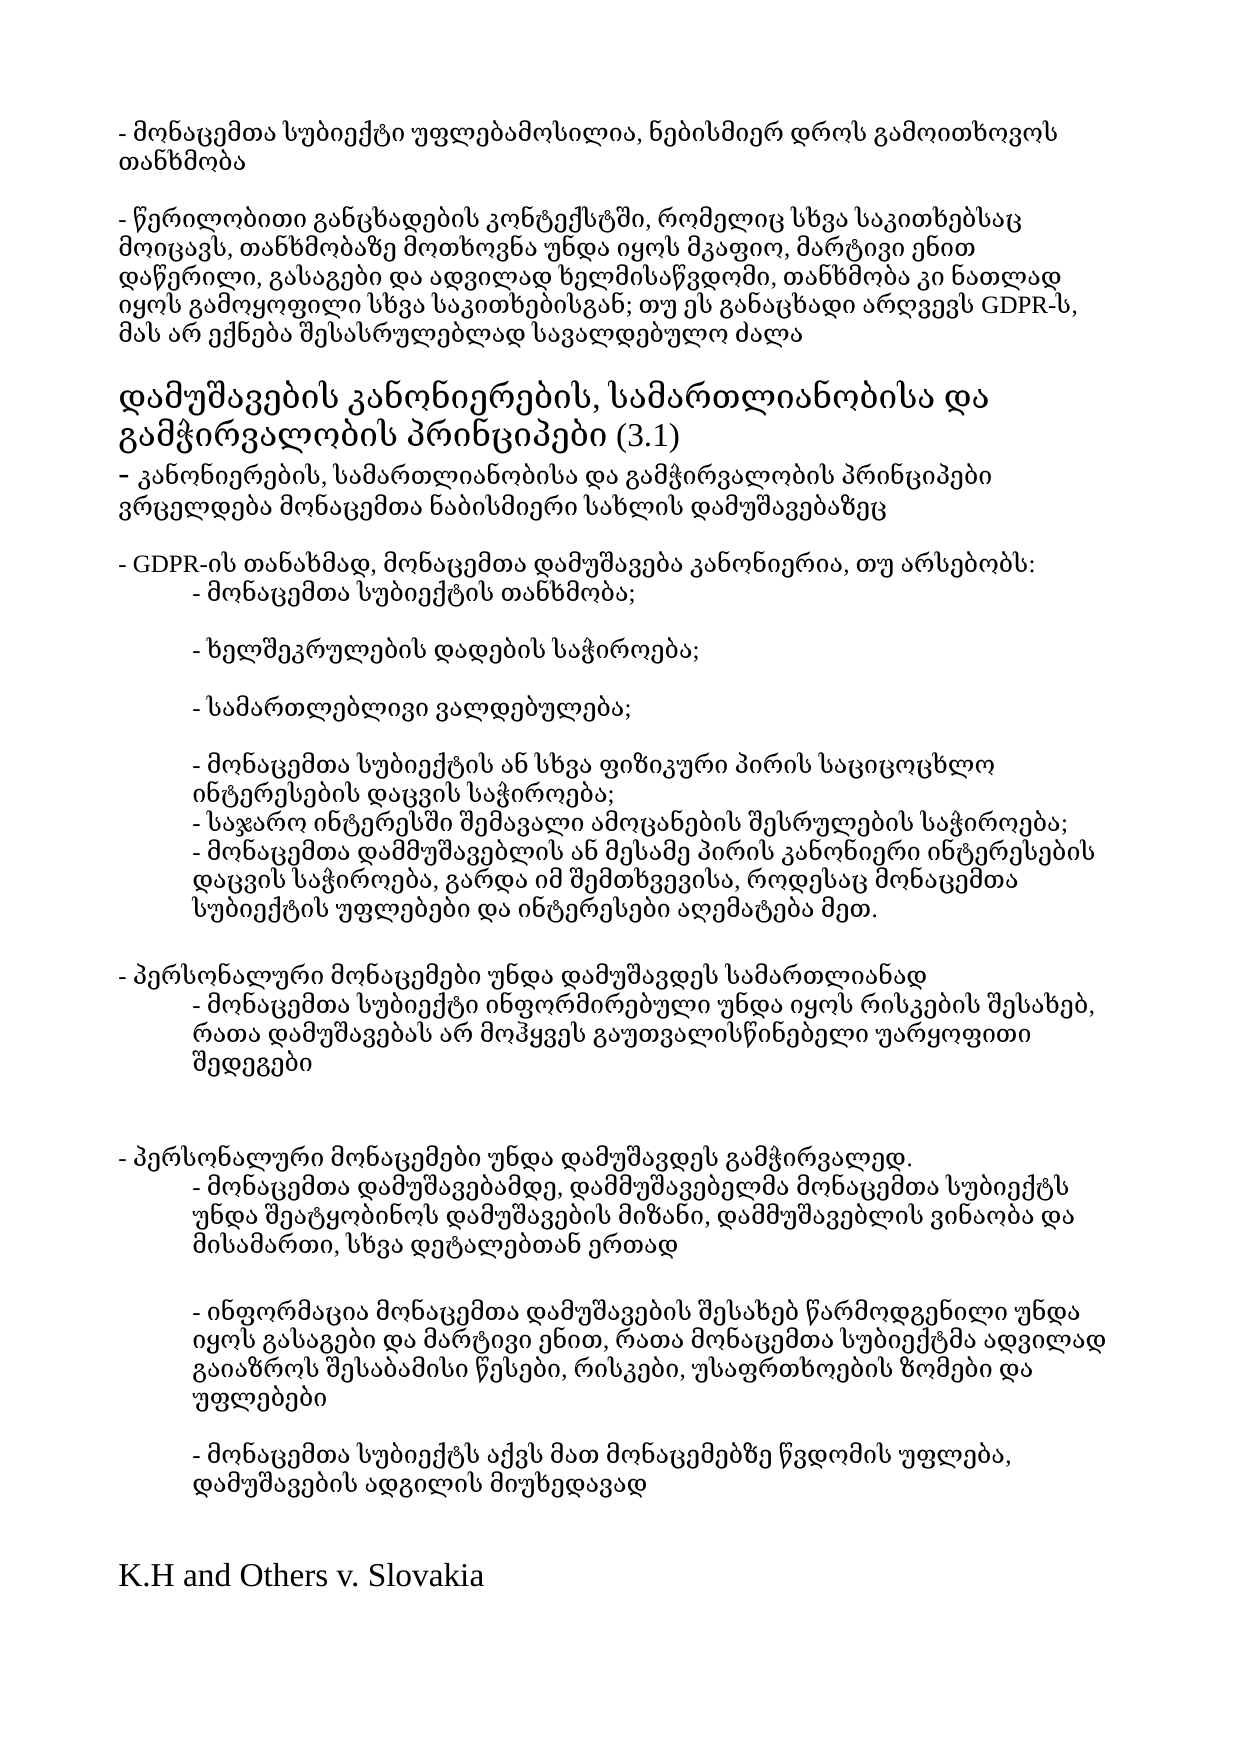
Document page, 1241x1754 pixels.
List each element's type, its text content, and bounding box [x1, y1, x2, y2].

text - მონაცემთა სუბიექტი ინფორმირებული უნდა იყოს რისკების შესახებ, რათა დამუშავებას არ მოჰყვეს გაუთვალისწინებელი უარყოფითი შედეგები [118, 990, 1122, 1076]
text - საჯარო ინტერესში შემავალი ამოცანების შესრულების საჭიროება; [118, 808, 1122, 837]
text - მონაცემთა დამუშავებამდე, დამმუშავებელმა მონაცემთა სუბიექტს უნდა შეატყობინოს დამუშავების მიზანი, დამმუშავებლის ვინაობა და მისამართი, სხვა დეტალებთან ერთად [118, 1172, 1122, 1258]
text - პერსონალური მონაცემები უნდა დამუშავდეს სამართლიანად [118, 961, 1122, 990]
text K.H and Others v. Slovakia [118, 1556, 1122, 1594]
text - მონაცემთა სუბიექტი უფლებამოსილია, ნებისმიერ დროს გამოითხოვოს თანხმობა [118, 118, 1122, 176]
text - ხელშეკრულების დადების საჭიროება; [118, 636, 1122, 664]
text - წერილობითი განცხადების კონტექსტში, რომელიც სხვა საკითხებსაც მოიცავს, თანხმობაზე მოთხოვნა უნდა იყოს მკაფიო, მარტივი ენით დაწერილი, გასაგები და ადვილად ხელმისაწვდომი, თანხმობა კი ნათლად იყოს გამოყოფილი სხვა საკითხებისგან; თუ ეს განაცხადი არღვევს GDPR-ს, მას არ ექნება შესასრულებლად სავალდებულო ძალა [118, 204, 1122, 348]
text - GDPR-ის თანახმად, მონაცემთა დამუშავება კანონიერია, თუ არსებობს: [118, 549, 1122, 578]
text - მონაცემთა სუბიექტის ან სხვა ფიზიკური პირის საციცოცხლო ინტერესების დაცვის საჭიროება; [118, 751, 1122, 808]
text - მონაცემთა სუბიექტს აქვს მათ მონაცემებზე წვდომის უფლება, დამუშავების ადგილის მიუხედავად [118, 1441, 1122, 1498]
text - მონაცემთა სუბიექტის თანხმობა; [118, 578, 1122, 607]
text - მონაცემთა დამმუშავებლის ან მესამე პირის კანონიერი ინტერესების დაცვის საჭიროება, გარდა იმ შემთხვევისა, როდესაც მონაცემთა სუბიექტის უფლებები და ინტერესები აღემატება მეთ. [118, 837, 1122, 923]
text დამუშავების კანონიერების, სამართლიანობისა და გამჭირვალობის პრინციპები (3.1) [118, 377, 1122, 453]
text - სამართლებლივი ვალდებულება; [118, 693, 1122, 722]
text - კანონიერების, სამართლიანობისა და გამჭირვალობის პრინციპები ვრცელდება მონაცემთა ნაბისმიერი სახლის დამუშავებაზეც [118, 453, 1122, 521]
text - ინფორმაცია მონაცემთა დამუშავების შესახებ წარმოდგენილი უნდა იყოს გასაგები და მარტივი ენით, რათა მონაცემთა სუბიექტმა ადვილად გაიაზროს შესაბამისი წესები, რისკები, უსაფრთხოების ზომები და უფლებები [118, 1297, 1122, 1412]
text - პერსონალური მონაცემები უნდა დამუშავდეს გამჭირვალედ. [118, 1143, 1122, 1172]
